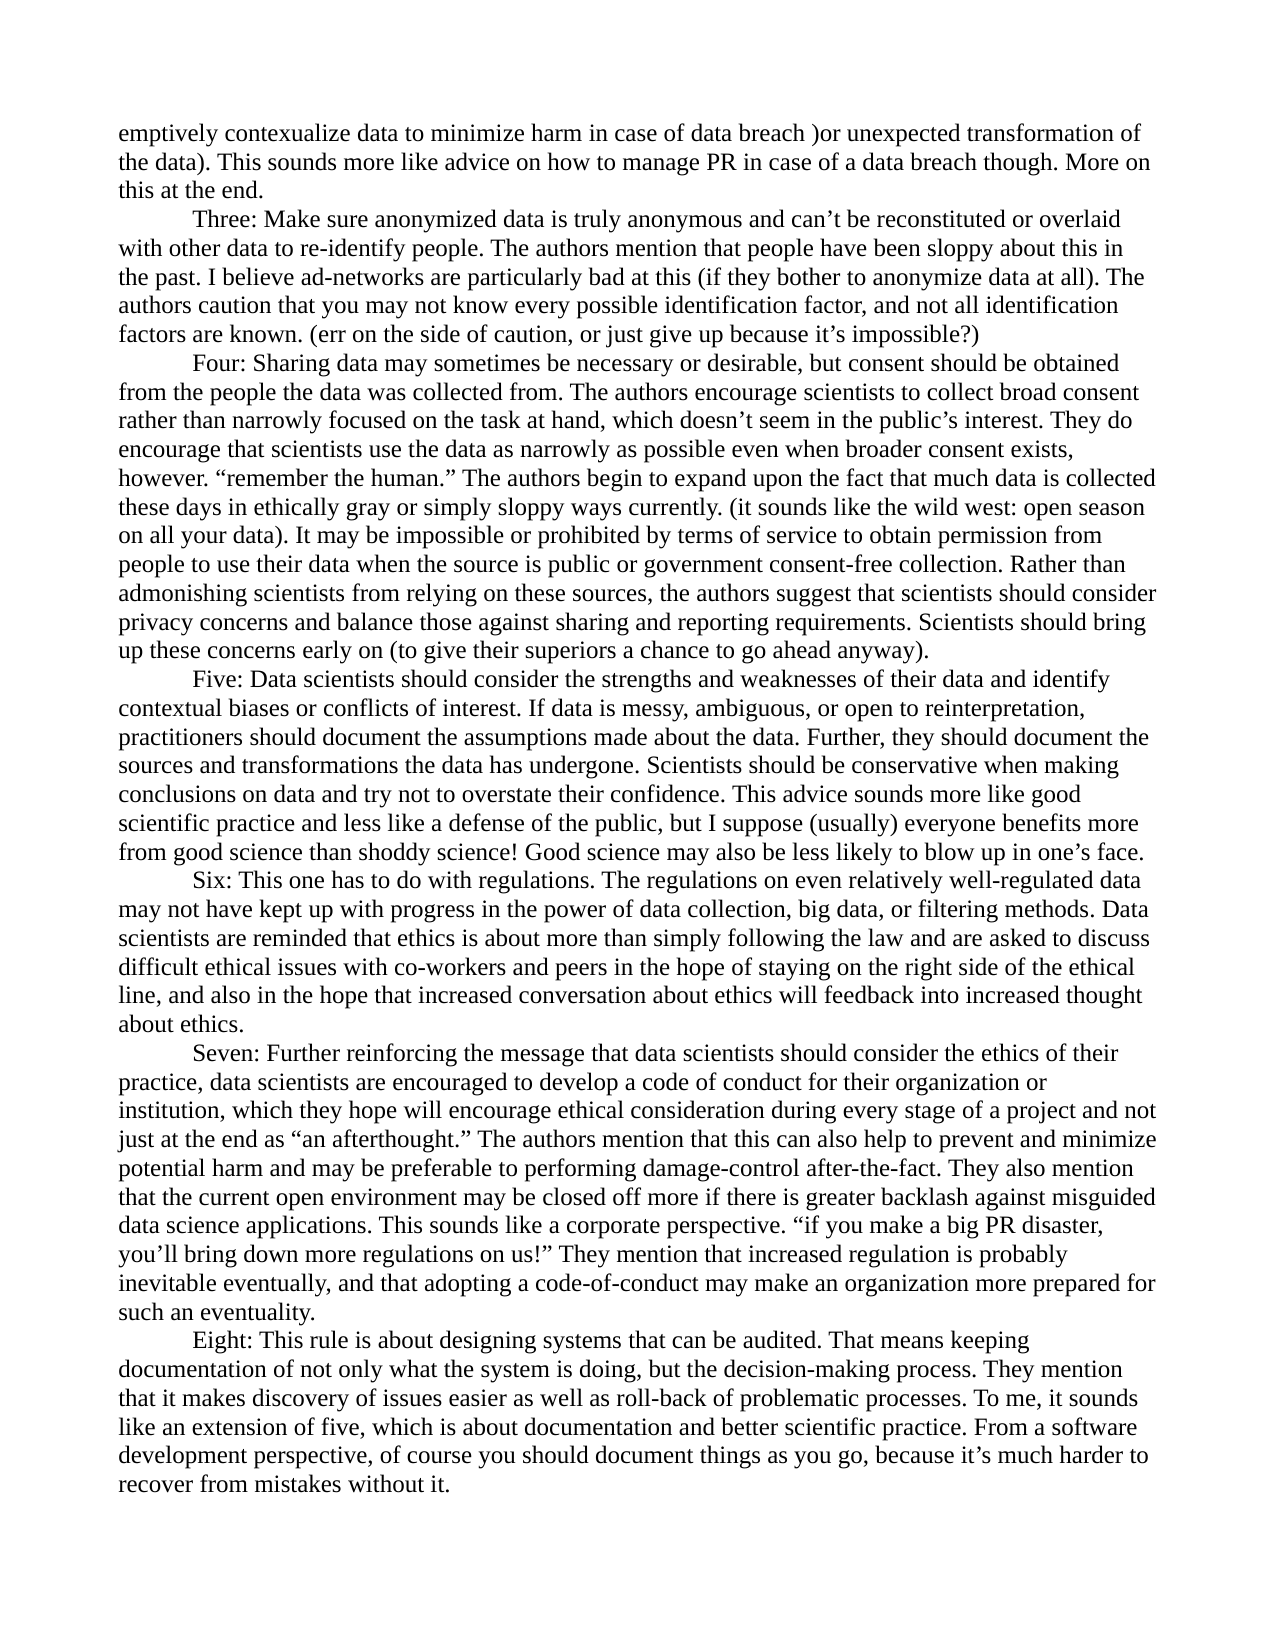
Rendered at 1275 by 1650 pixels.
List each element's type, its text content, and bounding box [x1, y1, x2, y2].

text Four: Sharing data may sometimes be necessary or desirable, but consent should be obtained from the people the data was collected from. The authors encourage scientists to collect broad consent rather than narrowly focused on the task at hand, which doesn’t seem in the public’s interest. They do encourage that scientists use the data as narrowly as possible even when broader consent exists, however. “remember the human.” The authors begin to expand upon the fact that much data is collected these days in ethically gray or simply sloppy ways currently. (it sounds like the wild west: open season on all your data). It may be impossible or prohibited by terms of service to obtain permission from people to use their data when the source is public or government consent-free collection. Rather than admonishing scientists from relying on these sources, the authors suggest that scientists should consider privacy concerns and balance those against sharing and reporting requirements. Scientists should bring up these concerns early on (to give their superiors a chance to go ahead anyway). [118, 348, 1157, 664]
text emptively contexualize data to minimize harm in case of data breach )or unexpected transformation of the data). This sounds more like advice on how to manage PR in case of a data breach though. More on this at the end. [118, 118, 1157, 204]
text Eight: This rule is about designing systems that can be audited. That means keeping documentation of not only what the system is doing, but the decision-making process. They mention that it makes discovery of issues easier as well as roll-back of problematic processes. To me, it sounds like an extension of five, which is about documentation and better scientific practice. From a software development perspective, of course you should document things as you go, because it’s much harder to recover from mistakes without it. [118, 1326, 1157, 1498]
text Three: Make sure anonymized data is truly anonymous and can’t be reconstituted or overlaid with other data to re-identify people. The authors mention that people have been sloppy about this in the past. I believe ad-networks are particularly bad at this (if they bother to anonymize data at all). The authors caution that you may not know every possible identification factor, and not all identification factors are known. (err on the side of caution, or just give up because it’s impossible?) [118, 204, 1157, 348]
text Seven: Further reinforcing the message that data scientists should consider the ethics of their practice, data scientists are encouraged to develop a code of conduct for their organization or institution, which they hope will encourage ethical consideration during every stage of a project and not just at the end as “an afterthought.” The authors mention that this can also help to prevent and minimize potential harm and may be preferable to performing damage-control after-the-fact. They also mention that the current open environment may be closed off more if there is greater backlash against misguided data science applications. This sounds like a corporate perspective. “if you make a big PR disaster, you’ll bring down more regulations on us!” They mention that increased regulation is probably inevitable eventually, and that adopting a code-of-conduct may make an organization more prepared for such an eventuality. [118, 1038, 1157, 1326]
text Six: This one has to do with regulations. The regulations on even relatively well-regulated data may not have kept up with progress in the power of data collection, big data, or filtering methods. Data scientists are reminded that ethics is about more than simply following the law and are asked to discuss difficult ethical issues with co-workers and peers in the hope of staying on the right side of the ethical line, and also in the hope that increased conversation about ethics will feedback into increased thought about ethics. [118, 866, 1157, 1038]
text Five: Data scientists should consider the strengths and weaknesses of their data and identify contextual biases or conflicts of interest. If data is messy, ambiguous, or open to reinterpretation, practitioners should document the assumptions made about the data. Further, they should document the sources and transformations the data has undergone. Scientists should be conservative when making conclusions on data and try not to overstate their confidence. This advice sounds more like good scientific practice and less like a defense of the public, but I suppose (usually) everyone benefits more from good science than shoddy science! Good science may also be less likely to blow up in one’s face. [118, 664, 1157, 866]
